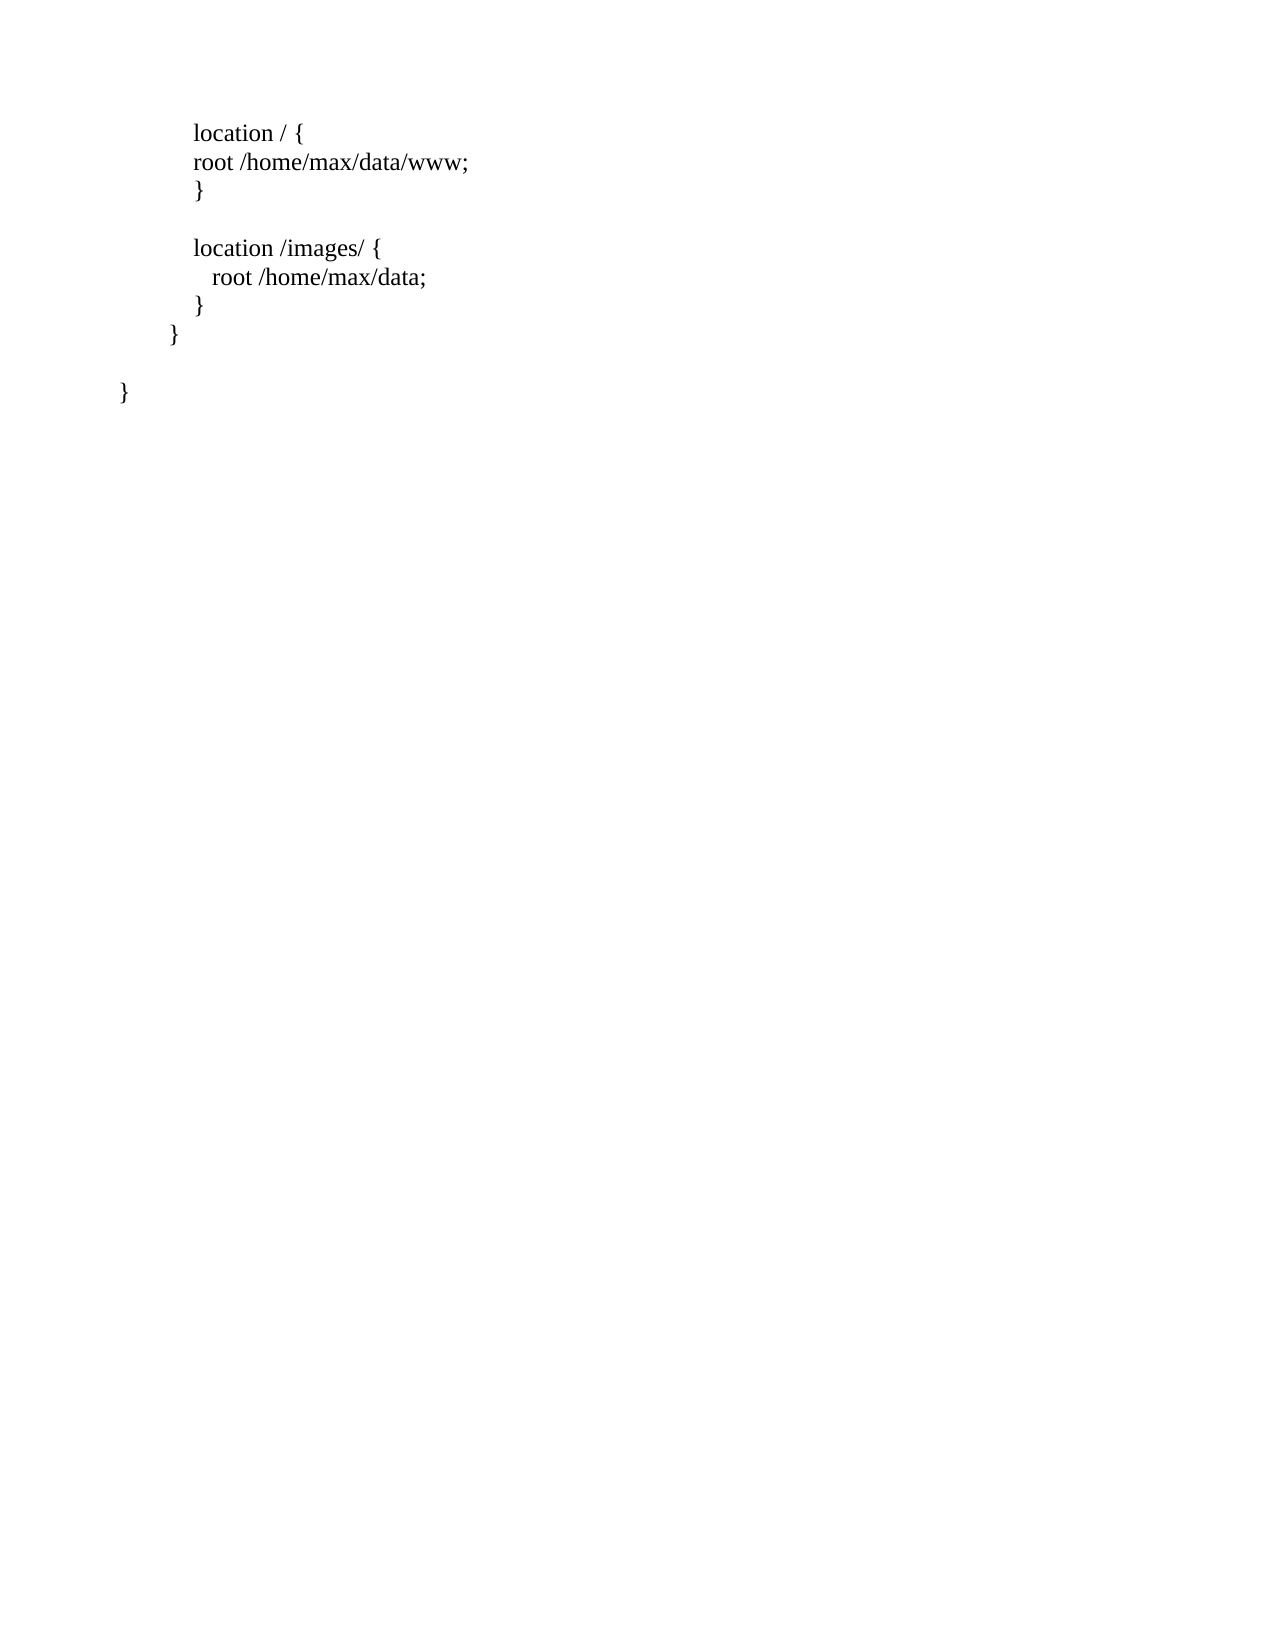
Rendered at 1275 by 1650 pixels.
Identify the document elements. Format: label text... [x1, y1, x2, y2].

text } [118, 377, 1157, 406]
text } [118, 319, 1157, 348]
text root /home/max/data; [118, 262, 1157, 291]
text root /home/max/data/www; [118, 147, 1157, 176]
text } [118, 291, 1157, 319]
text location / { [118, 118, 1157, 147]
text location /images/ { [118, 233, 1157, 262]
text } [118, 176, 1157, 204]
